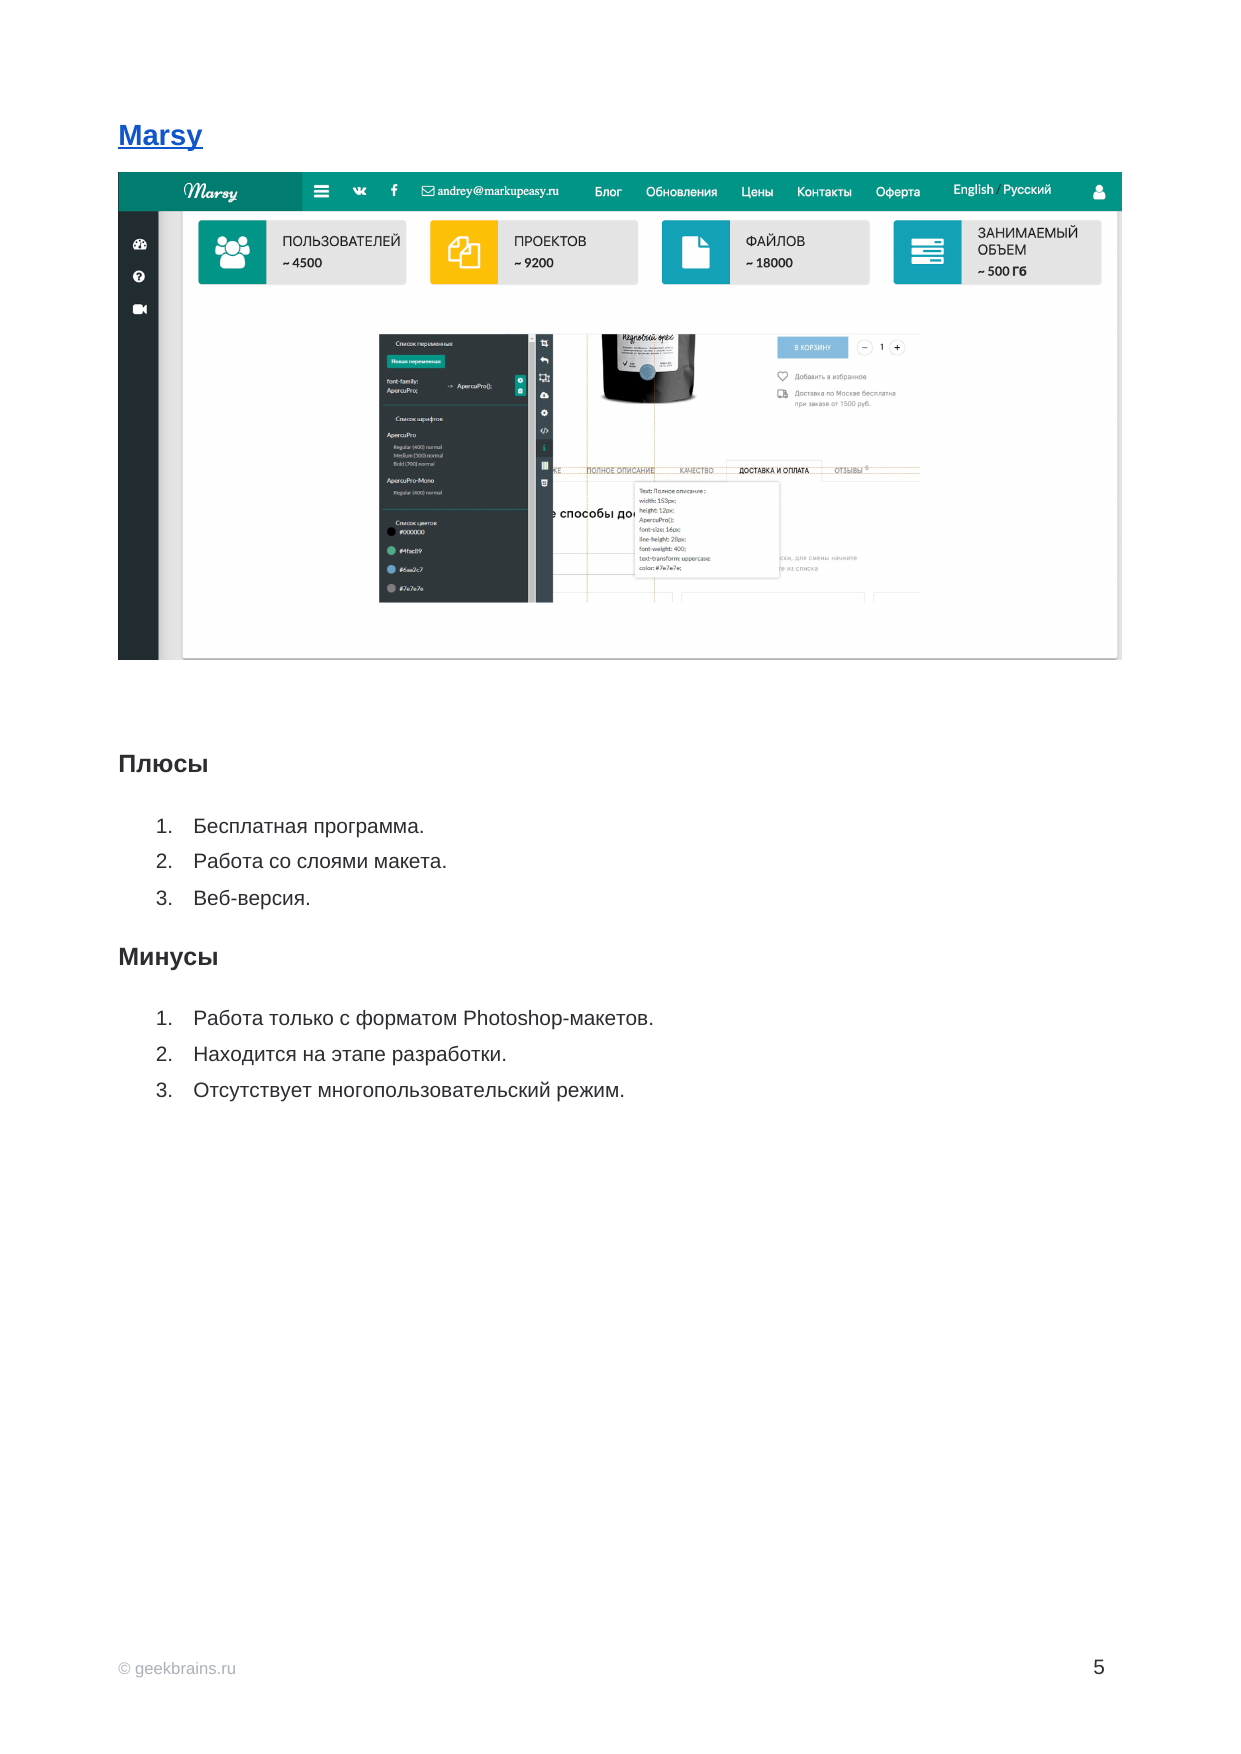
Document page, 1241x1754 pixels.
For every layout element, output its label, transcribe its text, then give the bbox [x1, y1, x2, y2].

text Минусы [118, 942, 1122, 971]
list Бесплатная программа. [156, 813, 1122, 837]
list Находится на этапе разработки. [156, 1042, 1122, 1066]
list Отсутствует многопользовательский режим. [156, 1078, 1122, 1102]
list Работа только с форматом Photoshop-макетов. [156, 1006, 1122, 1030]
picture [118, 172, 1122, 660]
subtitle Marsy [118, 118, 1122, 152]
list Работа со слоями макета. [156, 849, 1122, 873]
text Плюсы [118, 749, 1122, 778]
list Веб-версия. [156, 885, 1122, 909]
